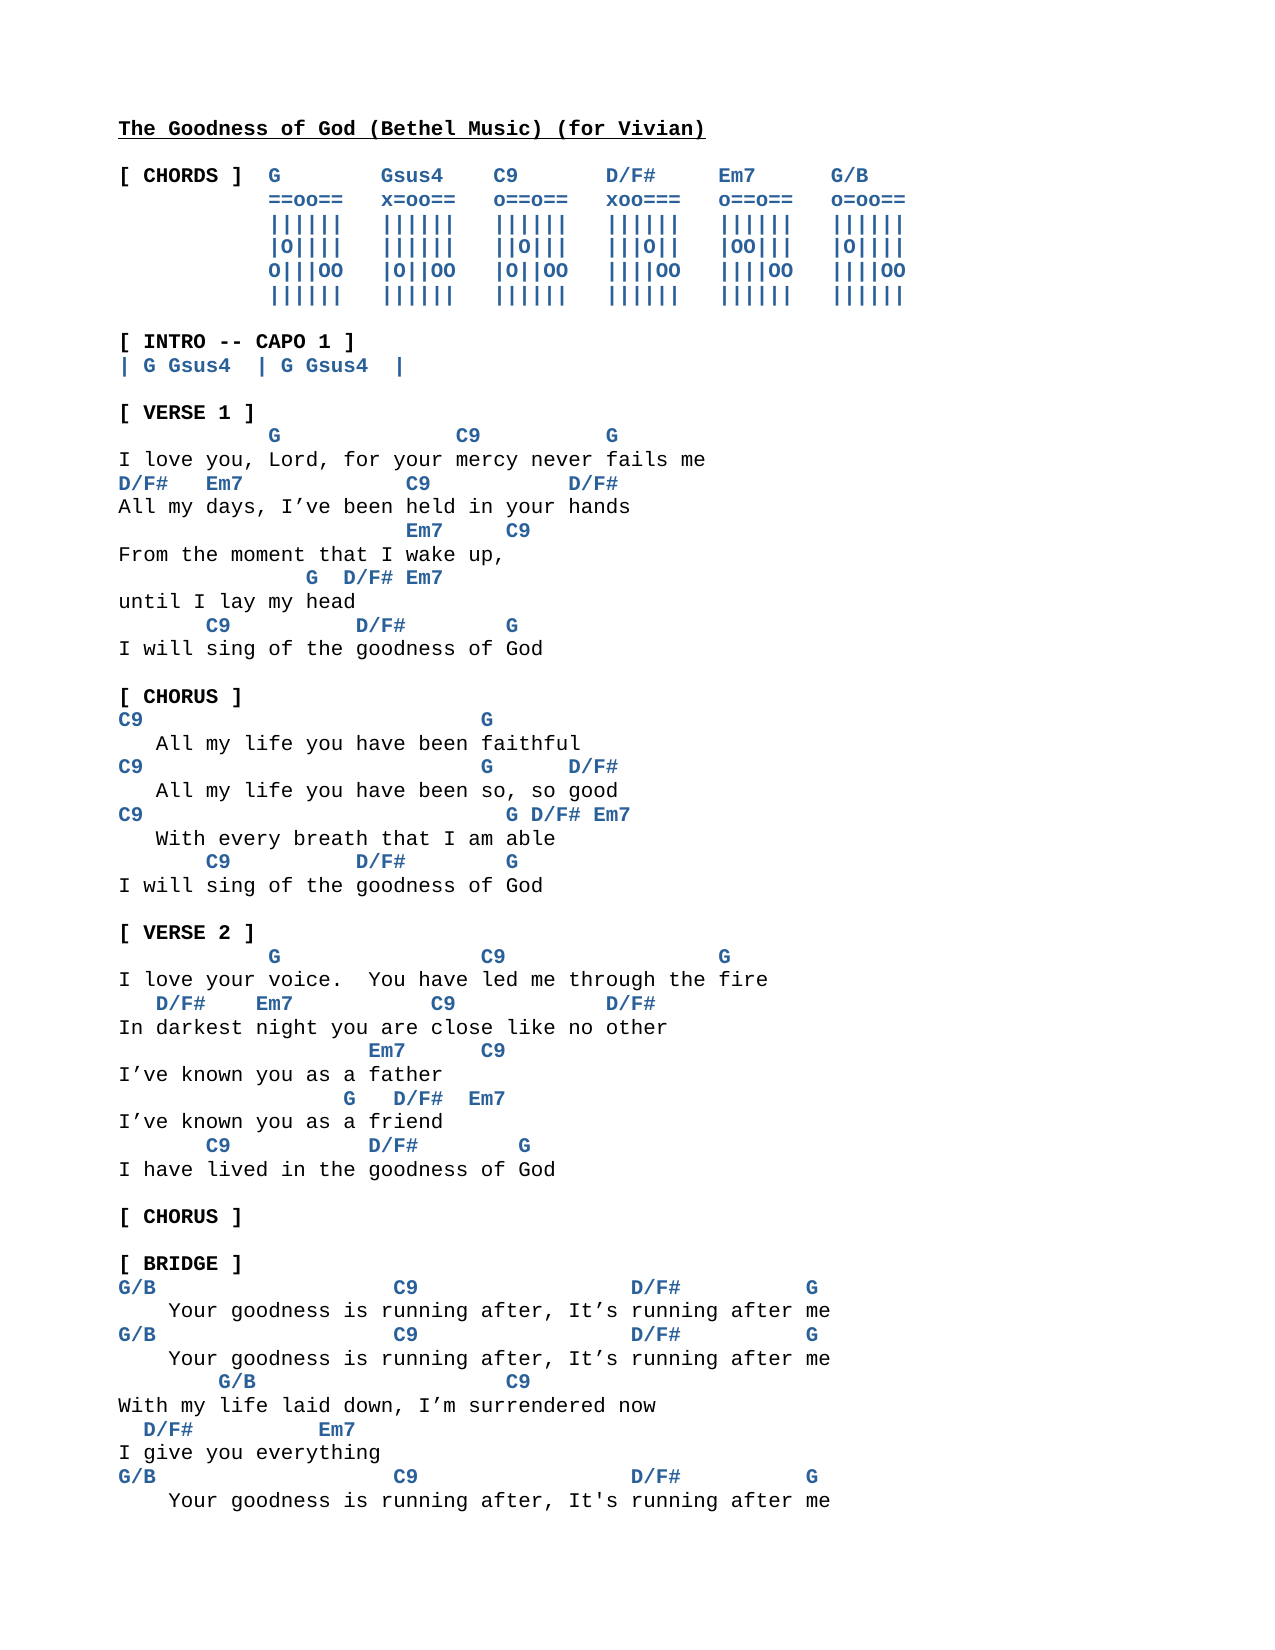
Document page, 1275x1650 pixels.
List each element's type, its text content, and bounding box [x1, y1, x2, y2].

text With my life laid down, I’m surrendered now [118, 1395, 1157, 1419]
text ==oo== x=oo== o==o== xoo=== o==o== o=oo== [118, 189, 1157, 213]
text I give you everything [118, 1442, 1157, 1466]
text Your goodness is running after, It’s running after me [118, 1348, 1157, 1371]
text All my life you have been faithful [118, 733, 1157, 757]
text until I lay my head [118, 591, 1157, 615]
text I’ve known you as a father [118, 1064, 1157, 1088]
text [ CHORUS ] [118, 1206, 1157, 1229]
text C9 G [118, 709, 1157, 733]
text C9 D/F# G [118, 1135, 1157, 1158]
text All my days, I’ve been held in your hands [118, 496, 1157, 520]
text G C9 G [118, 426, 1157, 449]
text [ CHORUS ] [118, 686, 1157, 709]
text D/F# Em7 C9 D/F# [118, 473, 1157, 496]
text In darkest night you are close like no other [118, 1017, 1157, 1040]
text [ INTRO -- CAPO 1 ] [118, 331, 1157, 354]
text [ VERSE 1 ] [118, 402, 1157, 426]
text I love your voice. You have led me through the fire [118, 969, 1157, 993]
text Em7 C9 [118, 520, 1157, 544]
text I have lived in the goodness of God [118, 1158, 1157, 1182]
text D/F# Em7 [118, 1419, 1157, 1442]
text C9 G D/F# Em7 [118, 804, 1157, 827]
text O|||OO |O||OO |O||OO ||||OO ||||OO ||||OO [118, 260, 1157, 284]
text The Goodness of God (Bethel Music) (for Vivian) [118, 118, 1157, 142]
text I’ve known you as a friend [118, 1111, 1157, 1135]
text | G Gsus4 | G Gsus4 | [118, 354, 1157, 378]
text |||||| |||||| |||||| |||||| |||||| |||||| [118, 213, 1157, 236]
text [ VERSE 2 ] [118, 922, 1157, 946]
text D/F# Em7 C9 D/F# [118, 993, 1157, 1017]
text Your goodness is running after, It’s running after me [118, 1300, 1157, 1324]
text Em7 C9 [118, 1040, 1157, 1064]
text From the moment that I wake up, [118, 544, 1157, 567]
text I will sing of the goodness of God [118, 875, 1157, 898]
text |O|||| |||||| ||O||| |||O|| |OO||| |O|||| [118, 236, 1157, 260]
text Your goodness is running after, It's running after me [118, 1489, 1157, 1513]
text C9 D/F# G [118, 851, 1157, 875]
text I will sing of the goodness of God [118, 638, 1157, 662]
text All my life you have been so, so good [118, 780, 1157, 804]
text G/B C9 [118, 1371, 1157, 1395]
text [ BRIDGE ] [118, 1253, 1157, 1277]
text G/B C9 D/F# G [118, 1466, 1157, 1489]
text C9 G D/F# [118, 757, 1157, 780]
text [ CHORDS ] G Gsus4 C9 D/F# Em7 G/B [118, 165, 1157, 189]
text G D/F# Em7 [118, 567, 1157, 591]
text C9 D/F# G [118, 615, 1157, 638]
text G C9 G [118, 946, 1157, 969]
text G/B C9 D/F# G [118, 1277, 1157, 1300]
text G D/F# Em7 [118, 1088, 1157, 1111]
text G/B C9 D/F# G [118, 1324, 1157, 1348]
text |||||| |||||| |||||| |||||| |||||| |||||| [118, 284, 1157, 307]
text I love you, Lord, for your mercy never fails me [118, 449, 1157, 473]
text With every breath that I am able [118, 827, 1157, 851]
